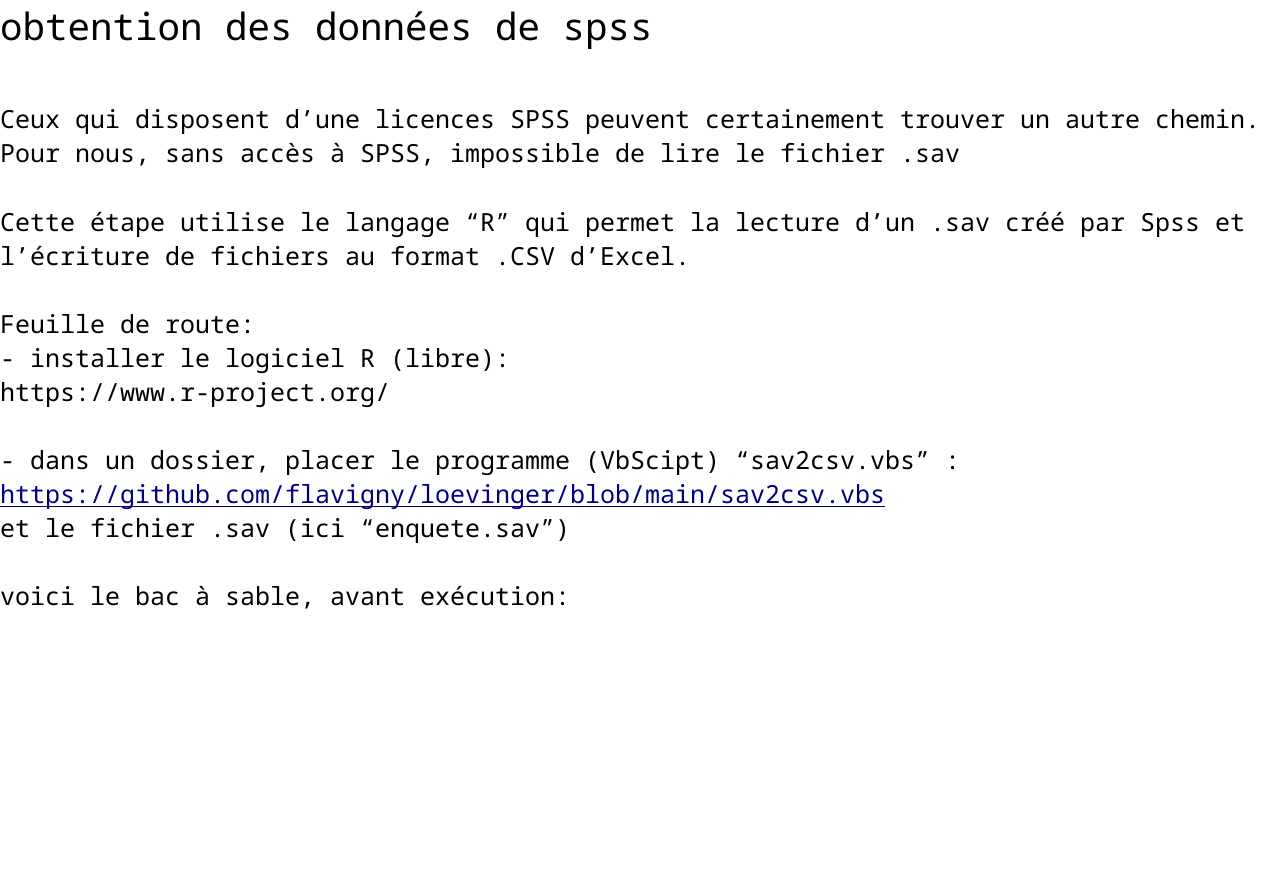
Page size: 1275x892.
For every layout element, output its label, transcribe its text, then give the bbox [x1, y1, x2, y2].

text Cette étape utilise le langage “R” qui permet la lecture d’un .sav créé par Spss et l’écriture de fichiers au format .CSV d’Excel. [0, 204, 1275, 272]
text voici le bac à sable, avant exécution: [0, 579, 1275, 613]
text - dans un dossier, placer le programme (VbScipt) “sav2csv.vbs” : [0, 443, 1275, 477]
text - installer le logiciel R (libre): [0, 341, 1275, 374]
text Ceux qui disposent d’une licences SPSS peuvent certainement trouver un autre chemin. Pour nous, sans accès à SPSS, impossible de lire le fichier .sav [0, 102, 1275, 170]
text Feuille de route: [0, 306, 1275, 341]
text https://github.com/flavigny/loevinger/blob/main/sav2csv.vbs [0, 477, 1275, 511]
text https://www.r-project.org/ [0, 374, 1275, 409]
text obtention des données de spss [0, 0, 1275, 51]
text et le fichier .sav (ici “enquete.sav”) [0, 511, 1275, 545]
